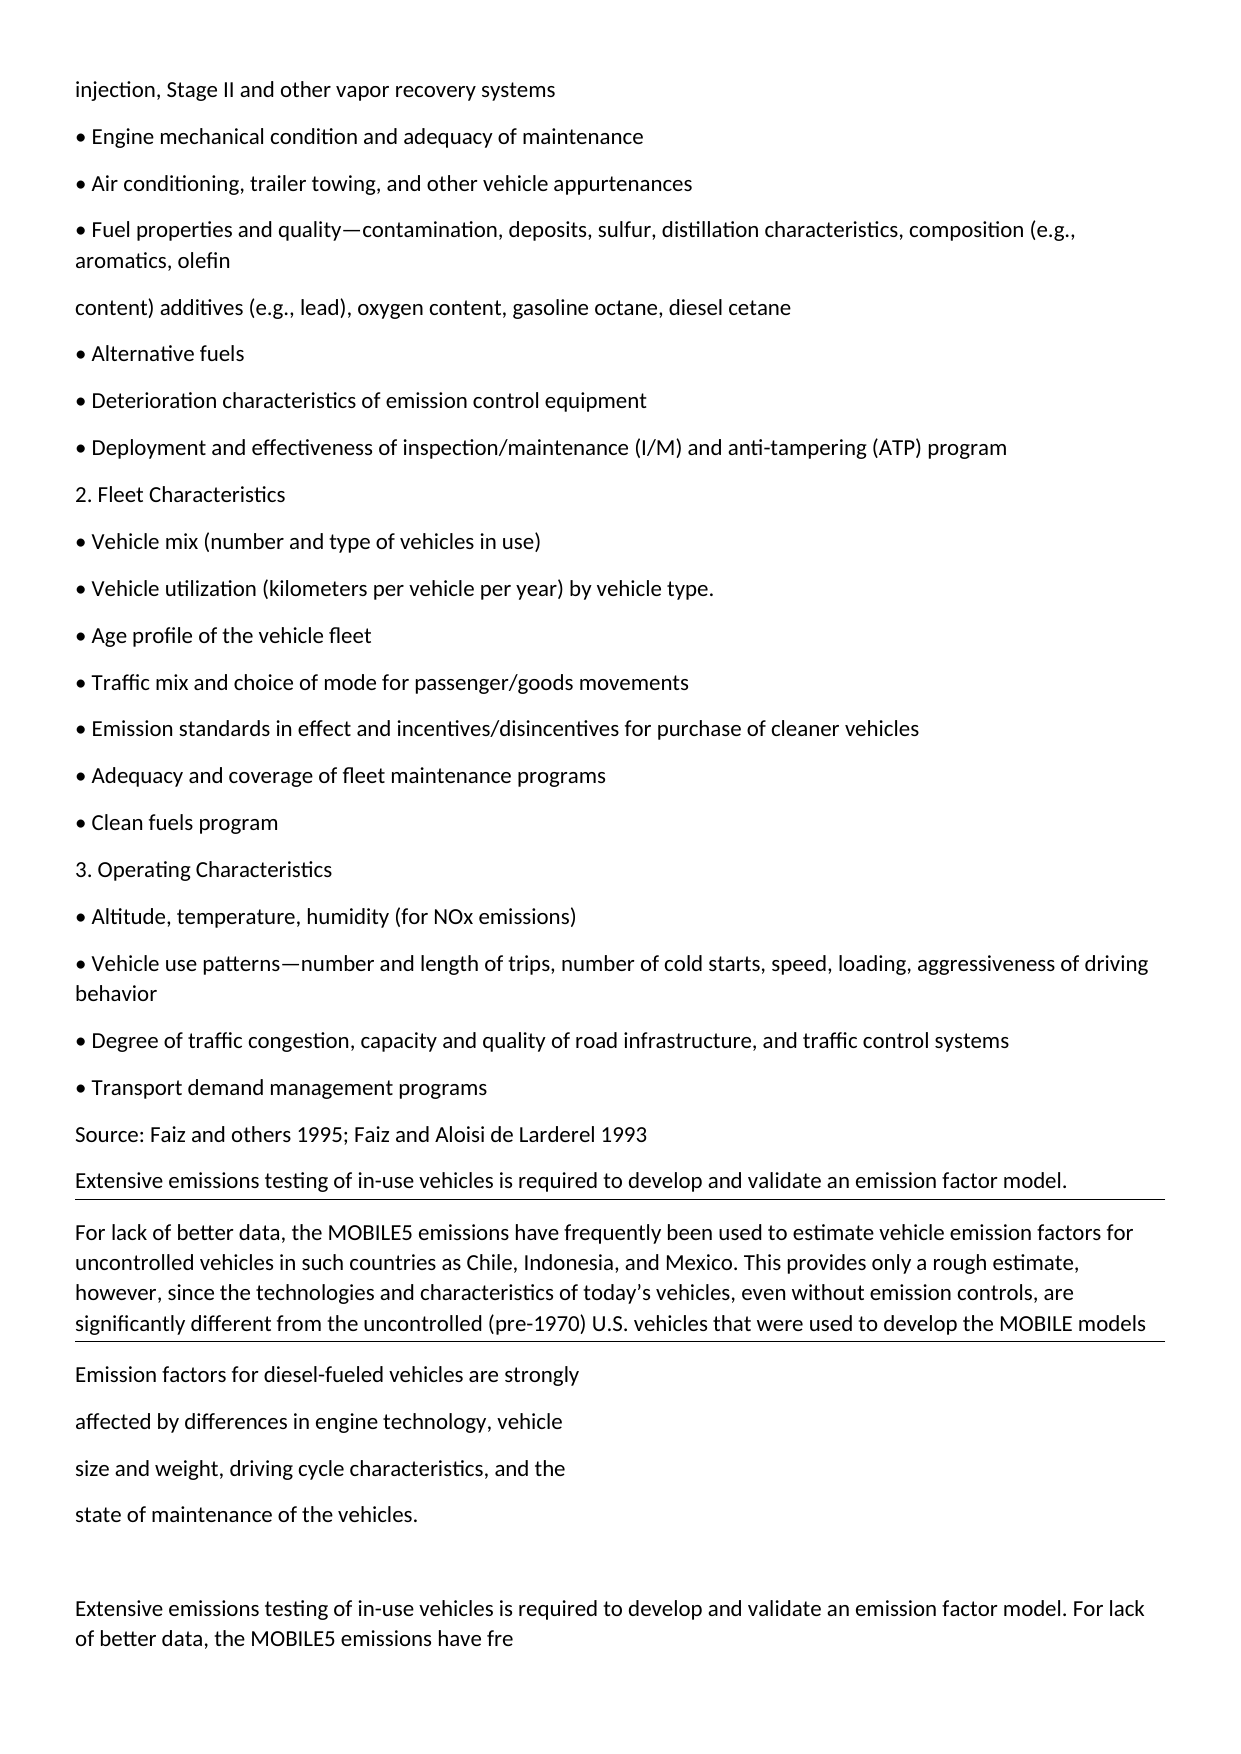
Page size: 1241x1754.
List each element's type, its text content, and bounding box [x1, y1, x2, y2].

text Source: Faiz and others 1995; Faiz and Aloisi de Larderel 1993 [75, 1120, 1165, 1148]
text • Adequacy and coverage of fleet maintenance programs [75, 761, 1165, 789]
text • Vehicle use patterns—number and length of trips, number of cold starts, speed, loading, aggressiveness of driving behavior [75, 949, 1165, 1007]
text • Vehicle utilization (kilometers per vehicle per year) by vehicle type. [75, 574, 1165, 602]
text • Age profile of the vehicle fleet [75, 621, 1165, 649]
text Extensive emissions testing of in-use vehicles is required to develop and validate an emission factor model. [75, 1167, 1165, 1199]
text • Air conditioning, trailer towing, and other vehicle appurtenances [75, 169, 1165, 197]
text size and weight, driving cycle characteristics, and the [75, 1454, 1165, 1482]
text state of maintenance of the vehicles. [75, 1501, 1165, 1529]
text 3. Operating Characteristics [75, 855, 1165, 883]
text Extensive emissions testing of in-use vehicles is required to develop and validate an emission factor model. For lack of better data, the MOBILE5 emissions have fre [75, 1594, 1165, 1653]
text • Degree of traffic congestion, capacity and quality of road infrastructure, and traffic control systems [75, 1026, 1165, 1054]
text content) additives (e.g., lead), oxygen content, gasoline octane, diesel cetane [75, 293, 1165, 321]
text • Alternative fuels [75, 339, 1165, 368]
text • Deterioration characteristics of emission control equipment [75, 386, 1165, 414]
text 2. Fleet Characteristics [75, 480, 1165, 508]
text • Deployment and effectiveness of inspection/maintenance (I/M) and anti-tampering (ATP) program [75, 433, 1165, 461]
text • Transport demand management programs [75, 1073, 1165, 1101]
text affected by differences in engine technology, vehicle [75, 1407, 1165, 1435]
text • Fuel properties and quality—contamination, deposits, sulfur, distillation characteristics, composition (e.g., aromatics, olefin [75, 216, 1165, 274]
text • Emission standards in effect and incentives/disincentives for purchase of cleaner vehicles [75, 714, 1165, 743]
text Emission factors for diesel-fueled vehicles are strongly [75, 1360, 1165, 1388]
text • Engine mechanical condition and adequacy of maintenance [75, 122, 1165, 150]
text • Altitude, temperature, humidity (for NOx emissions) [75, 902, 1165, 930]
text For lack of better data, the MOBILE5 emissions have frequently been used to estimate vehicle emission factors for uncontrolled vehicles in such countries as Chile, Indonesia, and Mexico. This provides only a rough estimate, however, since the technologies and characteristics of today’s vehicles, even without emission controls, are significantly different from the uncontrolled (pre-1970) U.S. vehicles that were used to develop the MOBILE models [75, 1218, 1165, 1341]
text • Clean fuels program [75, 808, 1165, 836]
text • Vehicle mix (number and type of vehicles in use) [75, 527, 1165, 555]
text injection, Stage II and other vapor recovery systems [75, 75, 1165, 103]
text • Traffic mix and choice of mode for passenger/goods movements [75, 668, 1165, 696]
